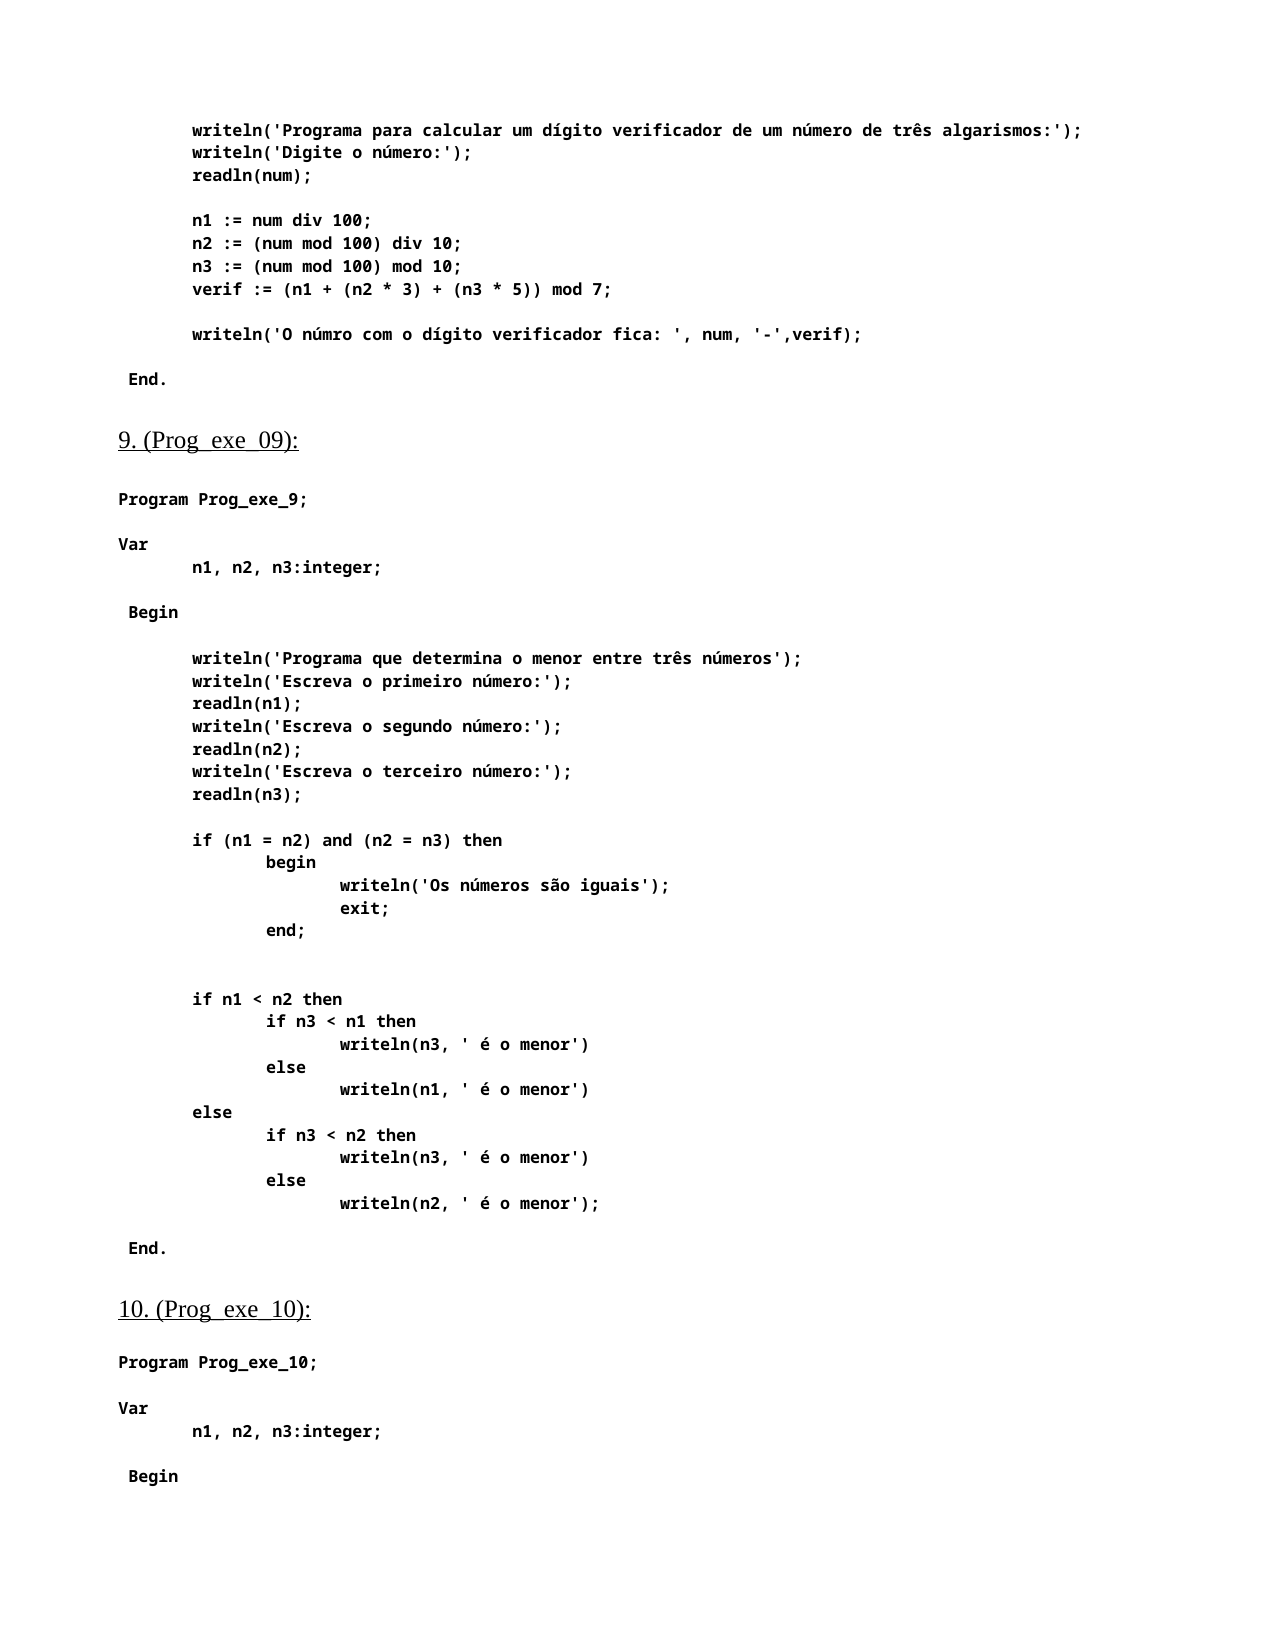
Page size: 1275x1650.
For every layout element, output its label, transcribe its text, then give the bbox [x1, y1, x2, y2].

text writeln('Escreva o primeiro número:'); [118, 669, 1157, 692]
text n1, n2, n3:integer; [118, 1419, 1157, 1442]
text writeln('Escreva o segundo número:'); [118, 714, 1157, 737]
text end; [118, 919, 1157, 942]
text Var [118, 533, 1157, 556]
text else [118, 1101, 1157, 1123]
text writeln(n1, ' é o menor') [118, 1078, 1157, 1101]
text else [118, 1055, 1157, 1078]
text End. [118, 368, 1157, 391]
text writeln('Os números são iguais'); [118, 873, 1157, 896]
text verif := (n1 + (n2 * 3) + (n3 * 5)) mod 7; [118, 277, 1157, 300]
text 10. (Prog_exe_10): [118, 1294, 1157, 1322]
text 9. (Prog_exe_09): [118, 425, 1157, 453]
text writeln(n3, ' é o menor') [118, 1032, 1157, 1055]
text readln(n1); [118, 692, 1157, 714]
text writeln('Programa que determina o menor entre três números'); [118, 646, 1157, 669]
text readln(n2); [118, 737, 1157, 760]
text if n3 < n2 then [118, 1123, 1157, 1146]
text begin [118, 851, 1157, 873]
text readln(num); [118, 163, 1157, 186]
text if (n1 = n2) and (n2 = n3) then [118, 828, 1157, 851]
text readln(n3); [118, 783, 1157, 805]
text if n3 < n1 then [118, 1010, 1157, 1032]
text if n1 < n2 then [118, 987, 1157, 1010]
text writeln('Digite o número:'); [118, 141, 1157, 163]
text Begin [118, 601, 1157, 624]
text writeln('O númro com o dígito verificador fica: ', num, '-',verif); [118, 322, 1157, 345]
text writeln('Programa para calcular um dígito verificador de um número de três algarismos:'); [118, 118, 1157, 141]
text writeln('Escreva o terceiro número:'); [118, 760, 1157, 783]
text exit; [118, 896, 1157, 919]
text n1 := num div 100; [118, 209, 1157, 232]
text writeln(n3, ' é o menor') [118, 1146, 1157, 1169]
text n1, n2, n3:integer; [118, 556, 1157, 578]
text n3 := (num mod 100) mod 10; [118, 254, 1157, 277]
text End. [118, 1237, 1157, 1259]
text Begin [118, 1465, 1157, 1487]
text else [118, 1169, 1157, 1191]
text writeln(n2, ' é o menor'); [118, 1191, 1157, 1214]
text Var [118, 1397, 1157, 1419]
text Program Prog_exe_10; [118, 1351, 1157, 1374]
text Program Prog_exe_9; [118, 487, 1157, 510]
text n2 := (num mod 100) div 10; [118, 232, 1157, 254]
